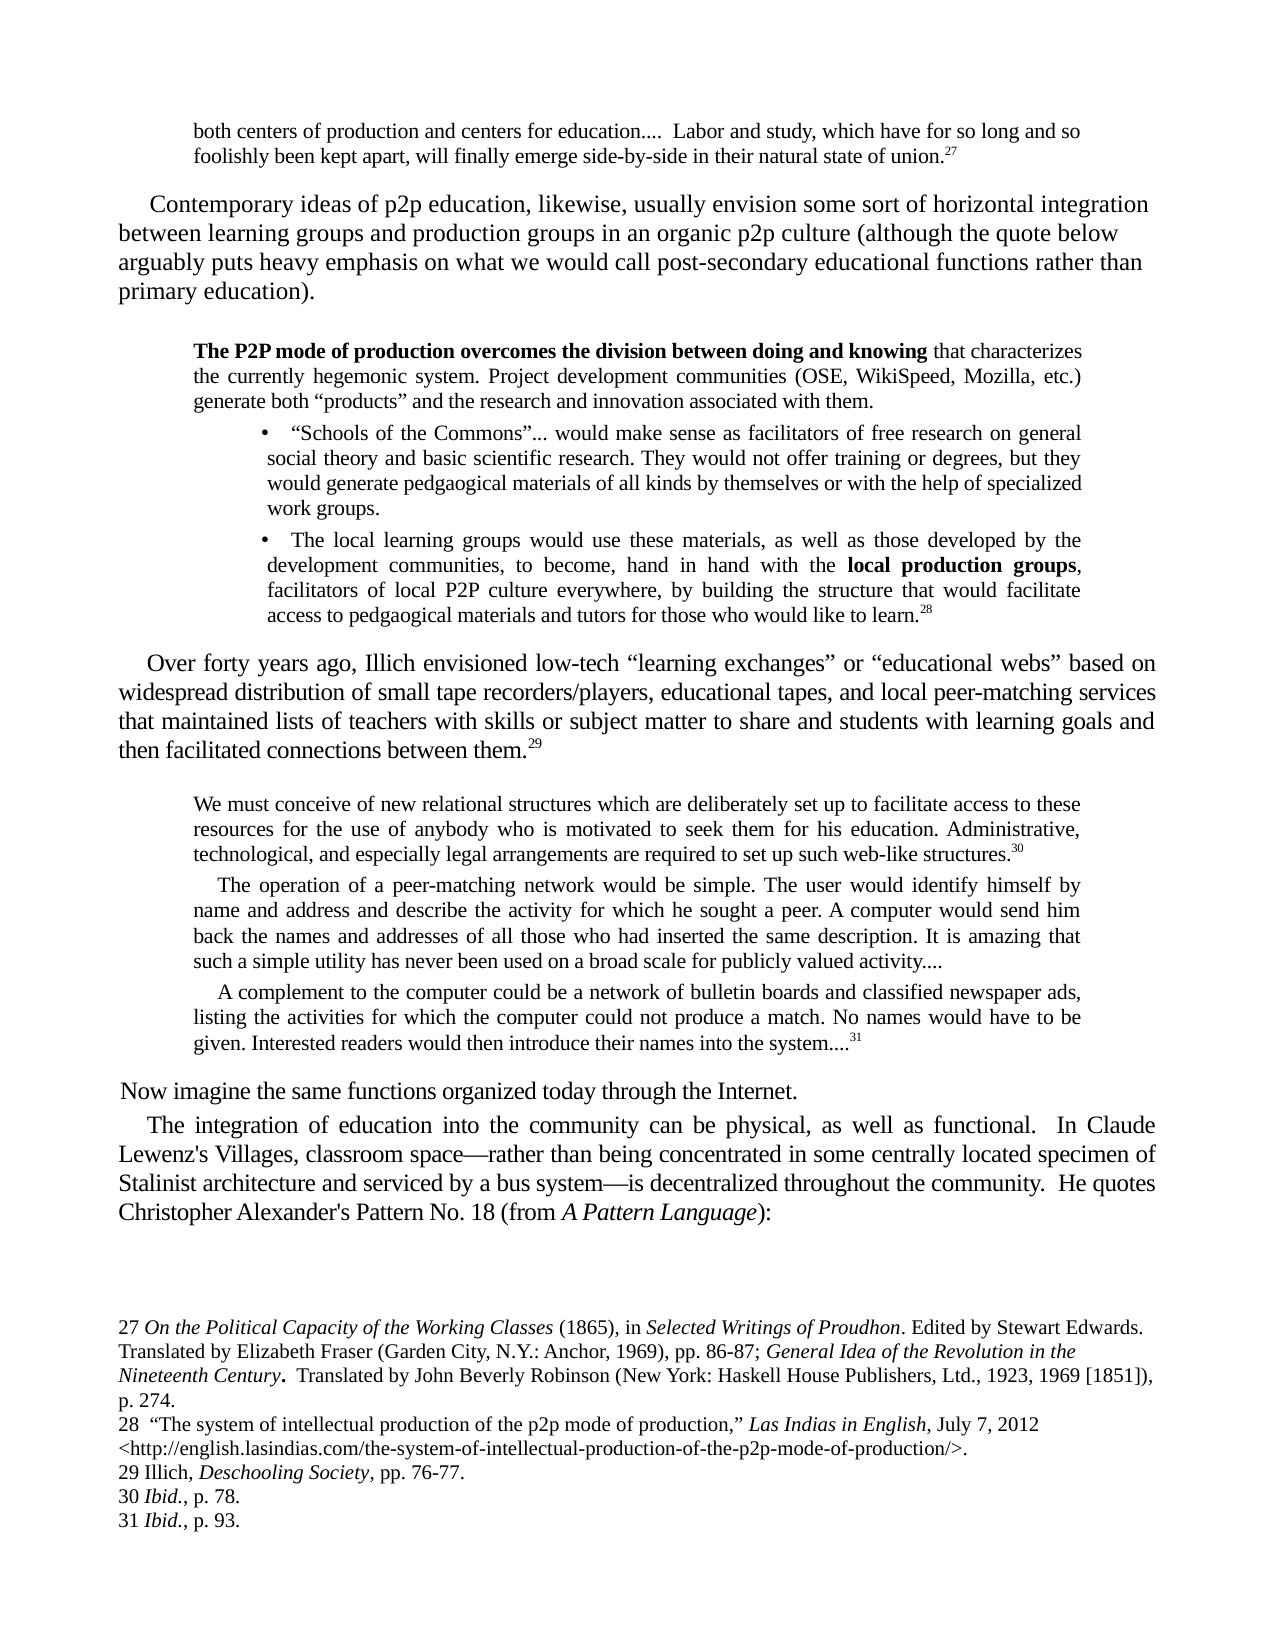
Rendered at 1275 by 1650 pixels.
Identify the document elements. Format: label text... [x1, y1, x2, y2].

text The operation of a peer-matching network would be simple. The user would identify himself by name and address and describe the activity for which he sought a peer. A computer would send him back the names and addresses of all those who had inserted the same description. It is amazing that such a simple utility has never been used on a broad scale for publicly valued activity.... [193, 872, 1082, 973]
text Ibid., p. 78. [118, 1484, 1157, 1508]
text The P2P mode of production overcomes the division between doing and knowing that characterizes the currently hegemonic system. Project development communities (OSE, WikiSpeed, Mozilla, etc.) generate both “products” and the research and innovation associated with them. [193, 338, 1082, 414]
text A complement to the computer could be a network of bulletin boards and classified newspaper ads, listing the activities for which the computer could not produce a match. No names would have to be given. Interested readers would then introduce their names into the system.... [193, 979, 1082, 1055]
text Ibid., p. 93. [118, 1508, 1157, 1532]
text The integration of education into the community can be physical, as well as functional. In Claude Lewenz's Villages, classroom space—rather than being concentrated in some centrally located specimen of Stalinist architecture and serviced by a bus system—is decentralized throughout the community. He quotes Christopher Alexander's Pattern No. 18 (from A Pattern Language): [118, 1111, 1157, 1226]
text both centers of production and centers for education.... Labor and study, which have for so long and so foolishly been kept apart, will finally emerge side-by-side in their natural state of union. [193, 118, 1082, 168]
text Illich, Deschooling Society, pp. 76-77. [118, 1460, 1157, 1484]
text Contemporary ideas of p2p education, likewise, usually envision some sort of horizontal integration between learning groups and production groups in an organic p2p culture (although the quote below arguably puts heavy emphasis on what we would call post-secondary educational functions rather than primary education). [118, 189, 1157, 304]
list “Schools of the Commons”... would make sense as facilitators of free research on general social theory and basic scientific research. They would not offer training or degrees, but they would generate pedgaogical materials of all kinds by themselves or with the help of specialized work groups. [237, 420, 1082, 521]
text Over forty years ago, Illich envisioned low-tech “learning exchanges” or “educational webs” based on widespread distribution of small tape recorders/players, educational tapes, and local peer-matching services that maintained lists of teachers with skills or subject matter to share and students with learning goals and then facilitated connections between them. [118, 648, 1157, 763]
list “The system of intellectual production of the p2p mode of production,” Las Indias in English, July 7, 2012 <http://english.lasindias.com/the-system-of-intellectual-production-of-the-p2p-mode-of-production/>. [118, 1412, 1157, 1460]
text On the Political Capacity of the Working Classes (1865), in Selected Writings of Proudhon. Edited by Stewart Edwards. Translated by Elizabeth Fraser (Garden City, N.Y.: Anchor, 1969), pp. 86-87; General Idea of the Revolution in the Nineteenth Century. Translated by John Beverly Robinson (New York: Haskell House Publishers, Ltd., 1923, 1969 [1851]), p. 274. [118, 1315, 1157, 1412]
list The local learning groups would use these materials, as well as those developed by the development communities, to become, hand in hand with the local production groups, facilitators of local P2P culture everywhere, by building the structure that would facilitate access to pedgaogical materials and tutors for those who would like to learn. [237, 527, 1082, 627]
text We must conceive of new relational structures which are deliberately set up to facilitate access to these resources for the use of anybody who is motivated to seek them for his education. Administrative, technological, and especially legal arrangements are required to set up such web-like structures. [193, 791, 1082, 866]
text Now imagine the same functions organized today through the Internet. [118, 1076, 1157, 1104]
